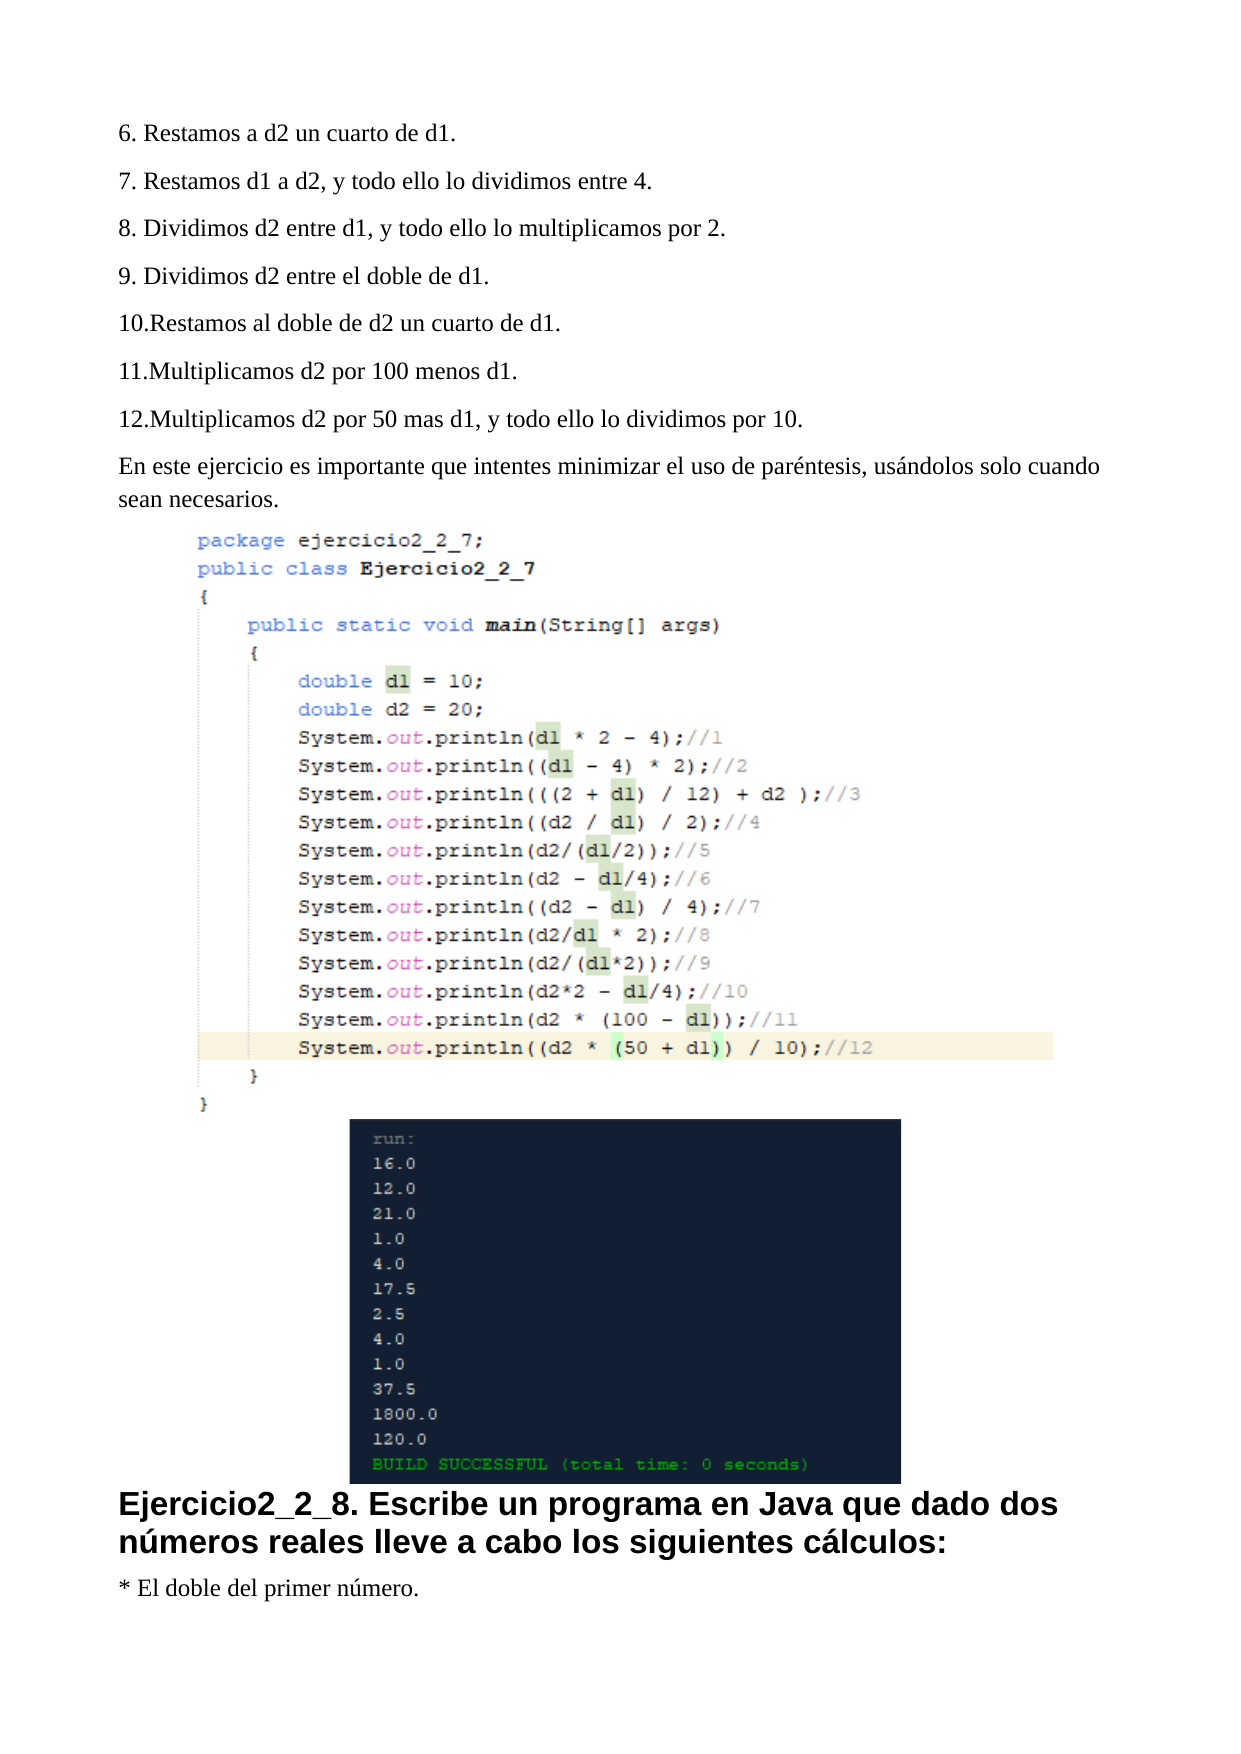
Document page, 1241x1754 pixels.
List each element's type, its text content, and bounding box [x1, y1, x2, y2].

text 11.Multiplicamos d2 por 100 menos d1. [118, 356, 1122, 385]
text En este ejercicio es importante que intentes minimizar el uso de paréntesis, usándolos solo cuando sean necesarios. [118, 451, 1122, 513]
text 6. Restamos a d2 un cuarto de d1. [118, 118, 1122, 147]
text * El doble del primer número. [118, 1573, 1122, 1602]
text 10.Restamos al doble de d2 un cuarto de d1. [118, 308, 1122, 337]
text 8. Dividimos d2 entre d1, y todo ello lo multiplicamos por 2. [118, 213, 1122, 242]
subtitle Ejercicio2_2_8. Escribe un programa en Java que dado dos números reales lleve a cabo los siguientes cálculos: [118, 1441, 1122, 1561]
picture [187, 532, 1053, 1484]
text 12.Multiplicamos d2 por 50 mas d1, y todo ello lo dividimos por 10. [118, 404, 1122, 432]
text 9. Dividimos d2 entre el doble de d1. [118, 261, 1122, 290]
text 7. Restamos d1 a d2, y todo ello lo dividimos entre 4. [118, 166, 1122, 194]
